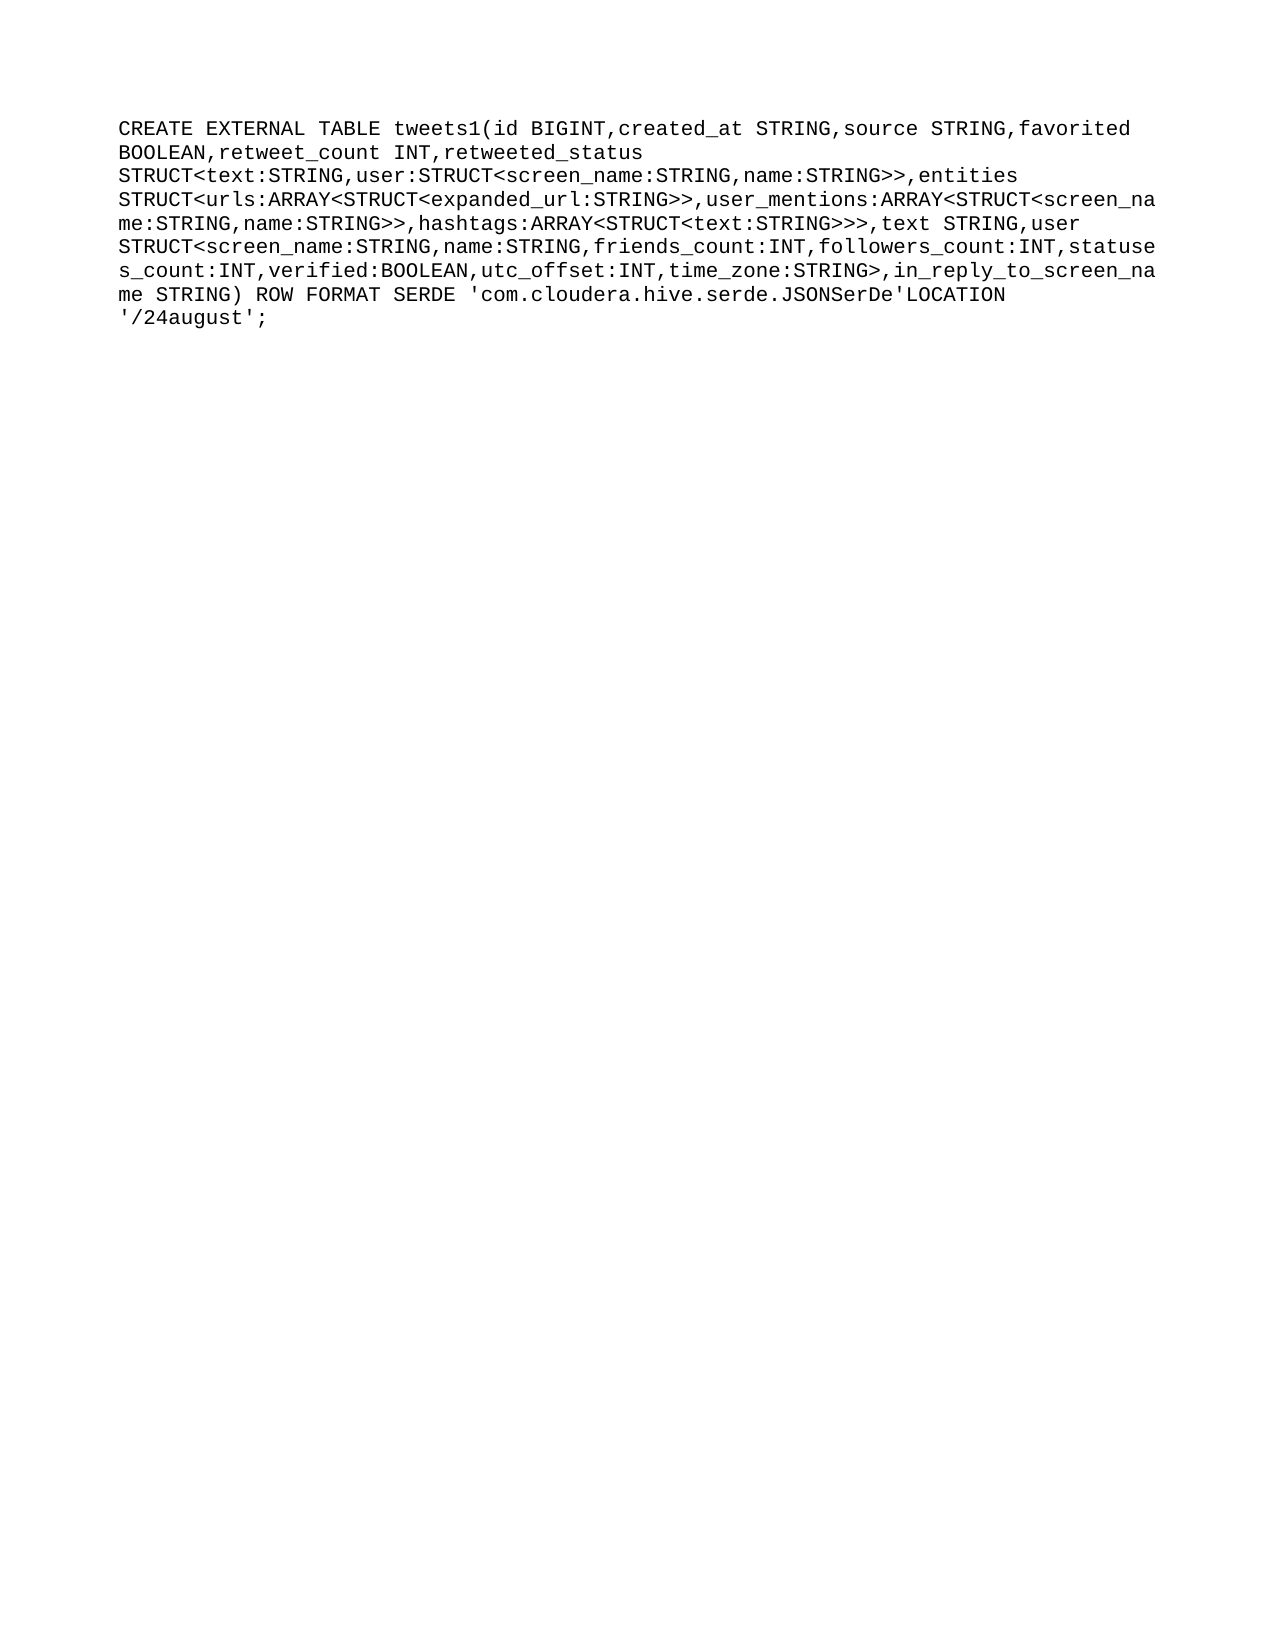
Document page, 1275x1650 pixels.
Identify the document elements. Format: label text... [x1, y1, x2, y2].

text CREATE EXTERNAL TABLE tweets1(id BIGINT,created_at STRING,source STRING,favorited BOOLEAN,retweet_count INT,retweeted_status STRUCT<text:STRING,user:STRUCT<screen_name:STRING,name:STRING>>,entities STRUCT<urls:ARRAY<STRUCT<expanded_url:STRING>>,user_mentions:ARRAY<STRUCT<screen_name:STRING,name:STRING>>,hashtags:ARRAY<STRUCT<text:STRING>>>,text STRING,user STRUCT<screen_name:STRING,name:STRING,friends_count:INT,followers_count:INT,statuses_count:INT,verified:BOOLEAN,utc_offset:INT,time_zone:STRING>,in_reply_to_screen_name STRING) ROW FORMAT SERDE 'com.cloudera.hive.serde.JSONSerDe'LOCATION '/24august'; [118, 118, 1157, 331]
